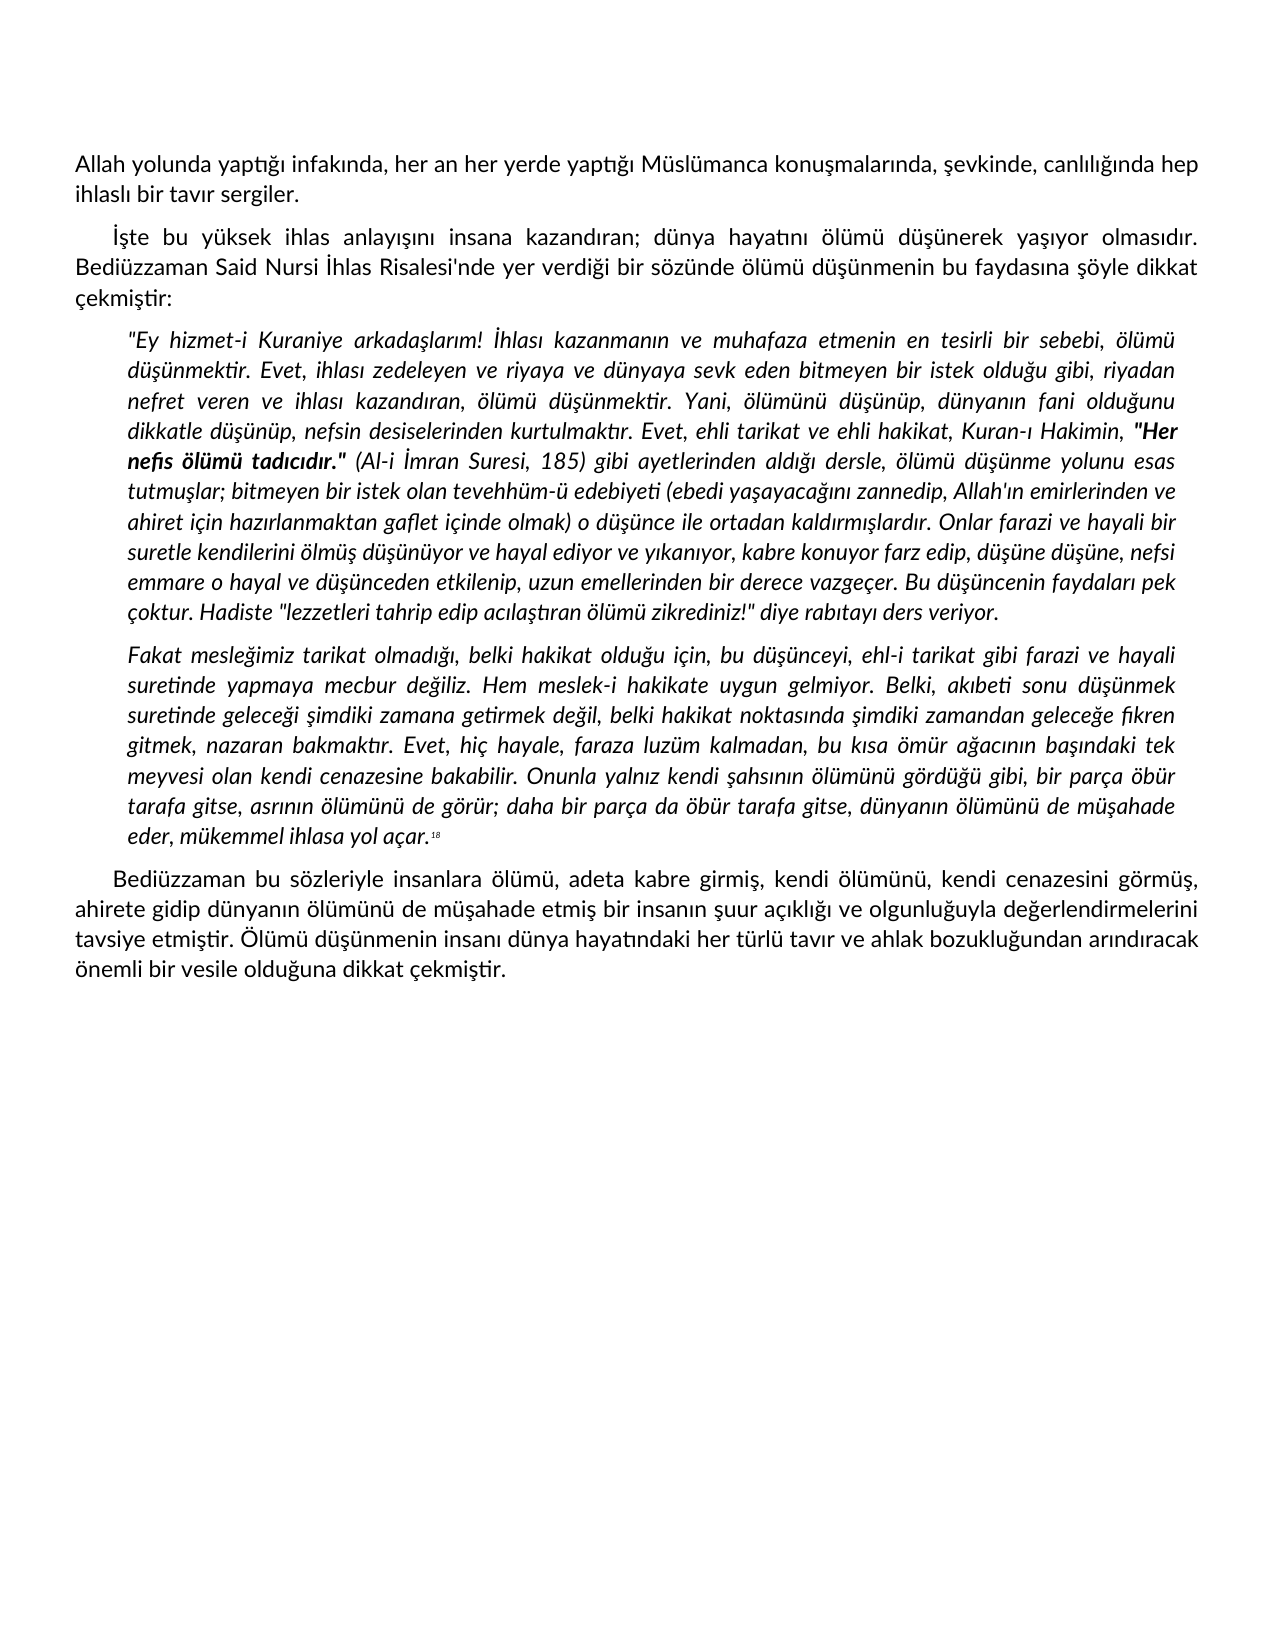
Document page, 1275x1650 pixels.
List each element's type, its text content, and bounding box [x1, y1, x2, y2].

text "Ey hizmet-i Kuraniye arkadaşlarım! İhlası kazanmanın ve muhafaza etmenin en tesirli bir sebebi, ölümü düşünmektir. Evet, ihlası zedeleyen ve riyaya ve dünyaya sevk eden bitmeyen bir istek olduğu gibi, riyadan nefret veren ve ihlası kazandıran, ölümü düşünmektir. Yani, ölümünü düşünüp, dünyanın fani olduğunu dikkatle düşünüp, nefsin desiselerinden kurtulmaktır. Evet, ehli tarikat ve ehli hakikat, Kuran-ı Hakimin, "Her nefis ölümü tadıcıdır." (Al-i İmran Suresi, 185) gibi ayetlerinden aldığı dersle, ölümü düşünme yolunu esas tutmuşlar; bitmeyen bir istek olan tevehhüm-ü edebiyeti (ebedi yaşayacağını zannedip, Allah'ın emirlerinden ve ahiret için hazırlanmaktan gaflet içinde olmak) o düşünce ile ortadan kaldırmışlardır. Onlar farazi ve hayali bir suretle kendilerini ölmüş düşünüyor ve hayal ediyor ve yıkanıyor, kabre konuyor farz edip, düşüne düşüne, nefsi emmare o hayal ve düşünceden etkilenip, uzun emellerinden bir derece vazgeçer. Bu düşüncenin faydaları pek çoktur. Hadiste "lezzetleri tahrip edip acılaştıran ölümü zikrediniz!" diye rabıtayı ders veriyor. [127, 326, 1177, 625]
text Fakat mesleğimiz tarikat olmadığı, belki hakikat olduğu için, bu düşünceyi, ehl-i tarikat gibi farazi ve hayali suretinde yapmaya mecbur değiliz. Hem meslek-i hakikate uygun gelmiyor. Belki, akıbeti sonu düşünmek suretinde geleceği şimdiki zamana getirmek değil, belki hakikat noktasında şimdiki zamandan geleceğe fikren gitmek, nazaran bakmaktır. Evet, hiç hayale, faraza luzüm kalmadan, bu kısa ömür ağacının başındaki tek meyvesi olan kendi cenazesine bakabilir. Onunla yalnız kendi şahsının ölümünü gördüğü gibi, bir parça öbür tarafa gitse, asrının ölümünü de görür; daha bir parça da öbür tarafa gitse, dünyanın ölümünü de müşahade eder, mükemmel ihlasa yol açar.18 [127, 641, 1177, 849]
text Allah yolunda yaptığı infakında, her an her yerde yaptığı Müslümanca konuşmalarında, şevkinde, canlılığında hep ihlaslı bir tavır sergiler. [75, 150, 1200, 208]
text Bediüzzaman bu sözleriyle insanlara ölümü, adeta kabre girmiş, kendi ölümünü, kendi cenazesini görmüş, ahirete gidip dünyanın ölümünü de müşahade etmiş bir insanın şuur açıklığı ve olgunluğuyla değerlendirmelerini tavsiye etmiştir. Ölümü düşünmenin insanı dünya hayatındaki her türlü tavır ve ahlak bozukluğundan arındıracak önemli bir vesile olduğuna dikkat çekmiştir. [75, 864, 1200, 983]
text İşte bu yüksek ihlas anlayışını insana kazandıran; dünya hayatını ölümü düşünerek yaşıyor olmasıdır. Bediüzzaman Said Nursi İhlas Risalesi'nde yer verdiği bir sözünde ölümü düşünmenin bu faydasına şöyle dikkat çekmiştir: [75, 223, 1200, 311]
